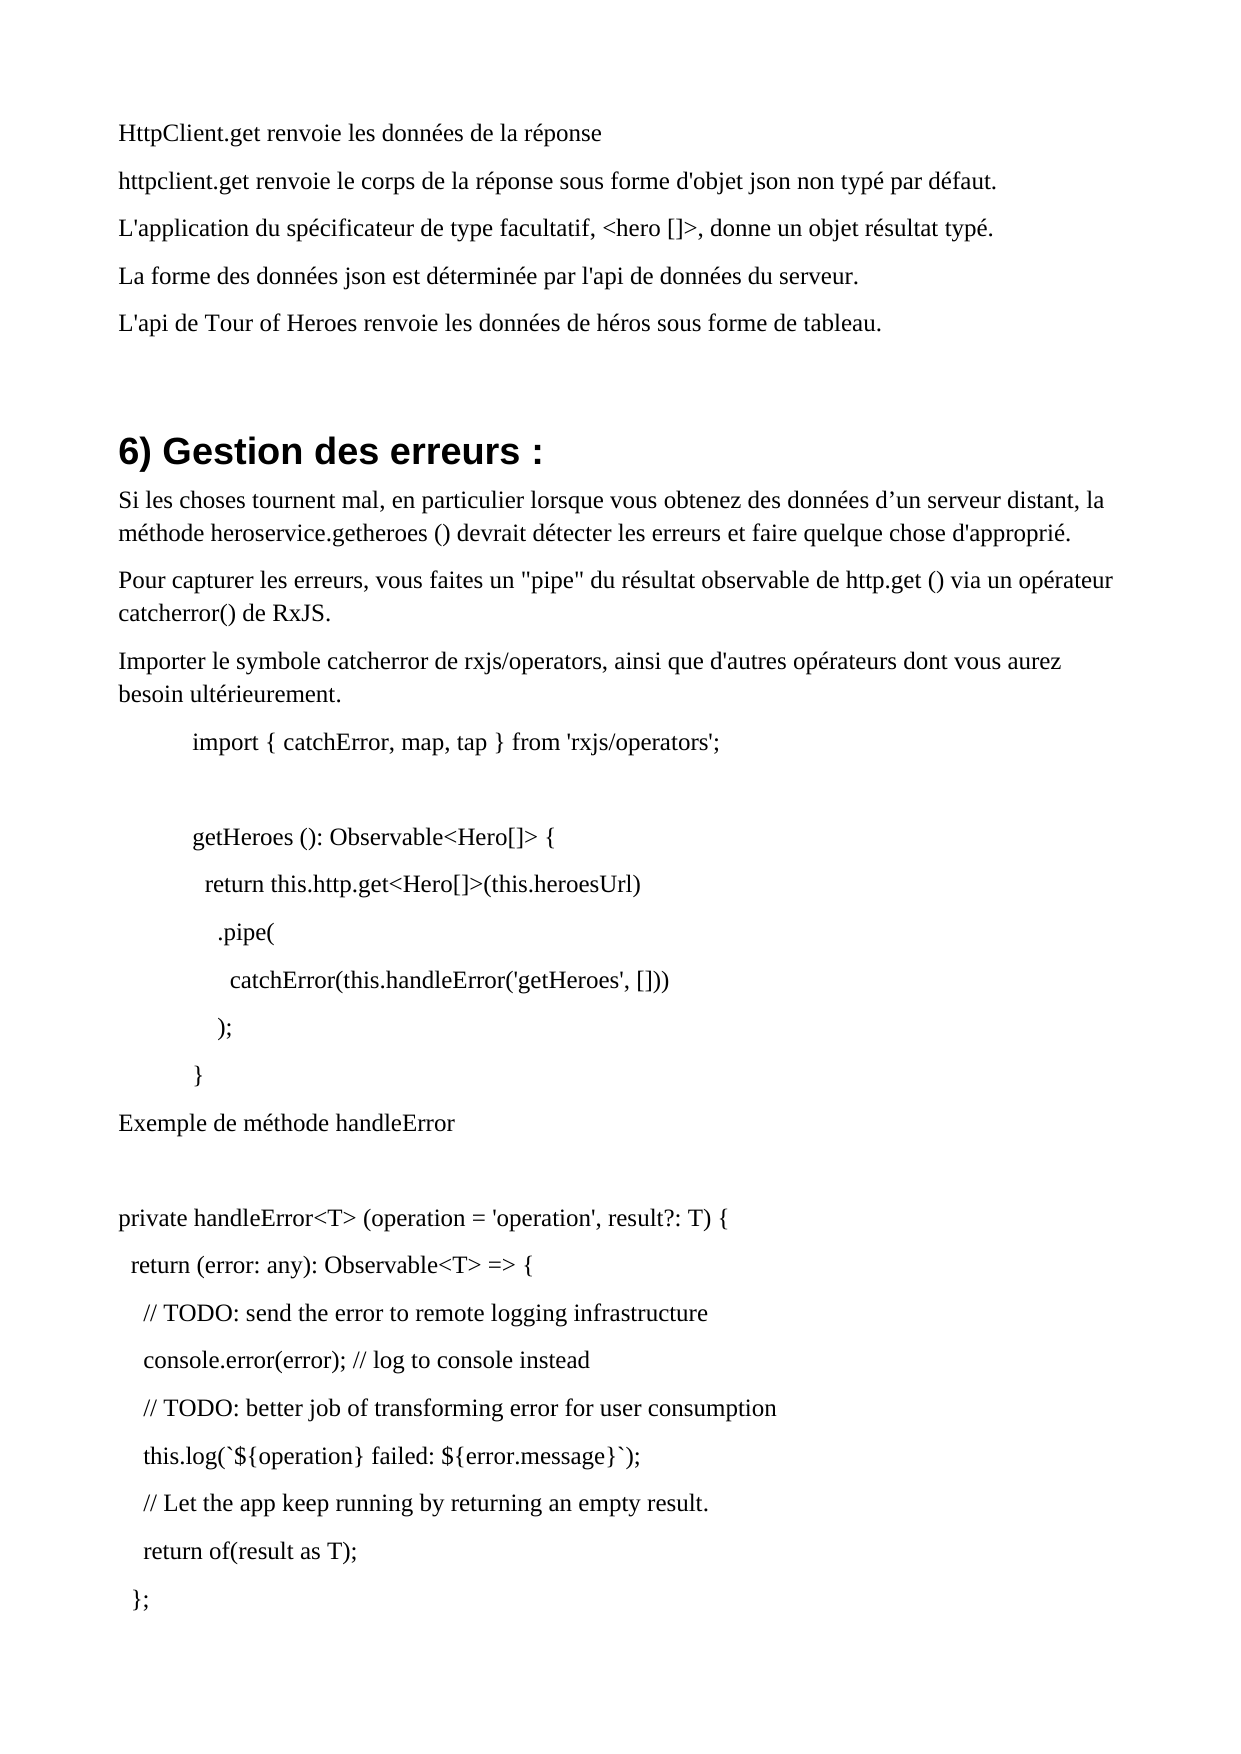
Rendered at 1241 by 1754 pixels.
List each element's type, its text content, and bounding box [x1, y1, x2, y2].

text // TODO: send the error to remote logging infrastructure [118, 1298, 1122, 1327]
text }; [118, 1584, 1122, 1612]
text HttpClient.get renvoie les données de la réponse [118, 118, 1122, 147]
text Si les choses tournent mal, en particulier lorsque vous obtenez des données d’un serveur distant, la méthode heroservice.getheroes () devrait détecter les erreurs et faire quelque chose d'approprié. [118, 485, 1122, 547]
text .pipe( [118, 917, 1122, 946]
text L'application du spécificateur de type facultatif, <hero []>, donne un objet résultat typé. [118, 213, 1122, 242]
text getHeroes (): Observable<Hero[]> { [118, 822, 1122, 851]
text ); [118, 1012, 1122, 1041]
text httpclient.get renvoie le corps de la réponse sous forme d'objet json non typé par défaut. [118, 166, 1122, 194]
text console.error(error); // log to console instead [118, 1346, 1122, 1374]
text Importer le symbole catcherror de rxjs/operators, ainsi que d'autres opérateurs dont vous aurez besoin ultérieurement. [118, 646, 1122, 708]
text return this.http.get<Hero[]>(this.heroesUrl) [118, 869, 1122, 898]
text Pour capturer les erreurs, vous faites un "pipe" du résultat observable de http.get () via un opérateur catcherror() de RxJS. [118, 566, 1122, 627]
text La forme des données json est déterminée par l'api de données du serveur. [118, 261, 1122, 290]
text catchError(this.handleError('getHeroes', [])) [118, 965, 1122, 993]
text } [118, 1060, 1122, 1089]
text import { catchError, map, tap } from 'rxjs/operators'; [118, 727, 1122, 756]
text // TODO: better job of transforming error for user consumption [118, 1393, 1122, 1422]
text return of(result as T); [118, 1536, 1122, 1565]
text return (error: any): Observable<T> => { [118, 1250, 1122, 1279]
text this.log(`${operation} failed: ${error.message}`); [118, 1441, 1122, 1469]
subtitle 6) Gestion des erreurs : [118, 429, 1122, 472]
text Exemple de méthode handleError [118, 1108, 1122, 1136]
text L'api de Tour of Heroes renvoie les données de héros sous forme de tableau. [118, 308, 1122, 337]
text // Let the app keep running by returning an empty result. [118, 1488, 1122, 1517]
text private handleError<T> (operation = 'operation', result?: T) { [118, 1203, 1122, 1232]
